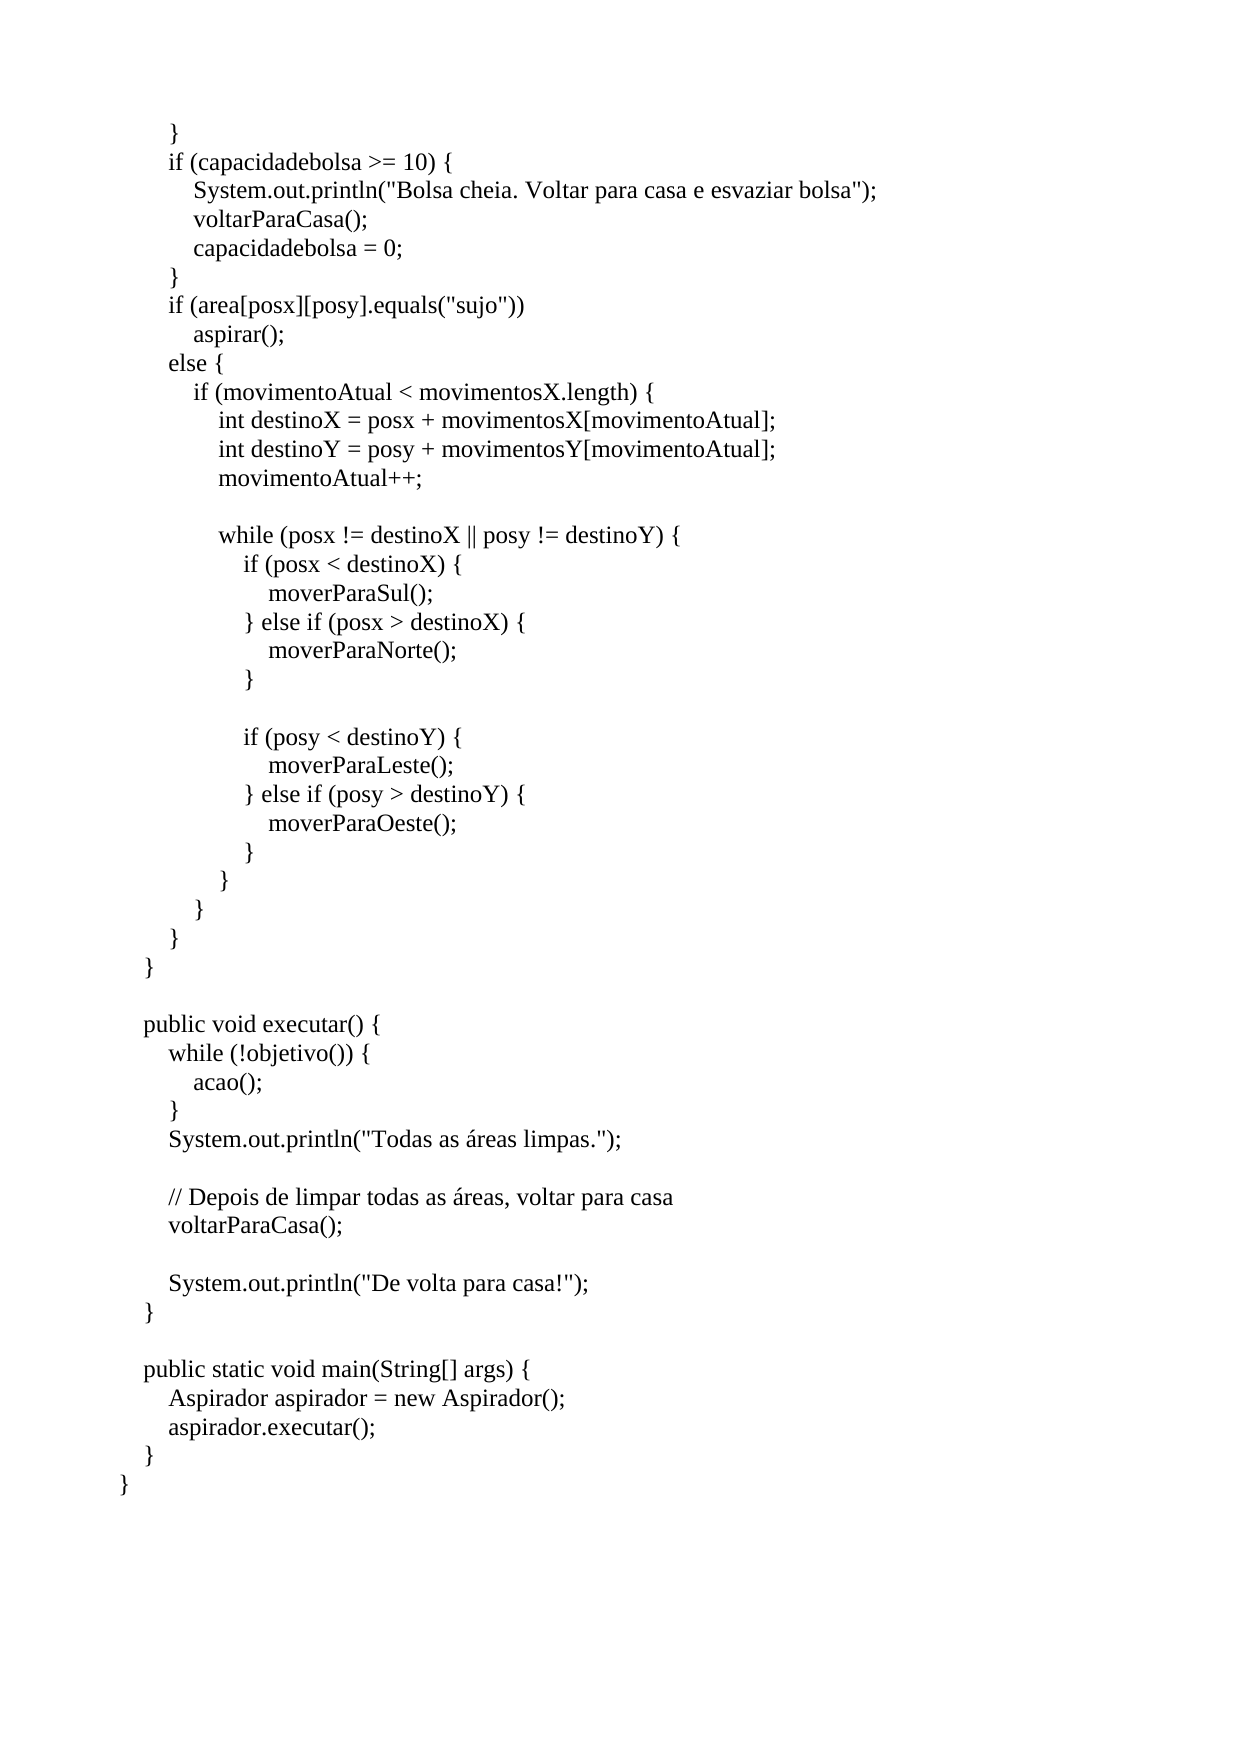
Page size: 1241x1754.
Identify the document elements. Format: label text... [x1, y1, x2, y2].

text } if (capacidadebolsa >= 10) { System.out.println("Bolsa cheia. Voltar para casa e esvaziar bolsa"); voltarParaCasa(); capacidadebolsa = 0; } if (area[posx][posy].equals("sujo")) aspirar(); else { if (movimentoAtual < movimentosX.length) { int destinoX = posx + movimentosX[movimentoAtual]; int destinoY = posy + movimentosY[movimentoAtual]; movimentoAtual++; while (posx != destinoX || posy != destinoY) { if (posx < destinoX) { moverParaSul(); } else if (posx > destinoX) { moverParaNorte(); } if (posy < destinoY) { moverParaLeste(); } else if (posy > destinoY) { moverParaOeste(); } } } } } public void executar() { while (!objetivo()) { acao(); } System.out.println("Todas as áreas limpas."); // Depois de limpar todas as áreas, voltar para casa voltarParaCasa(); System.out.println("De volta para casa!"); } public static void main(String[] args) { Aspirador aspirador = new Aspirador(); aspirador.executar(); } } [118, 118, 1122, 1527]
